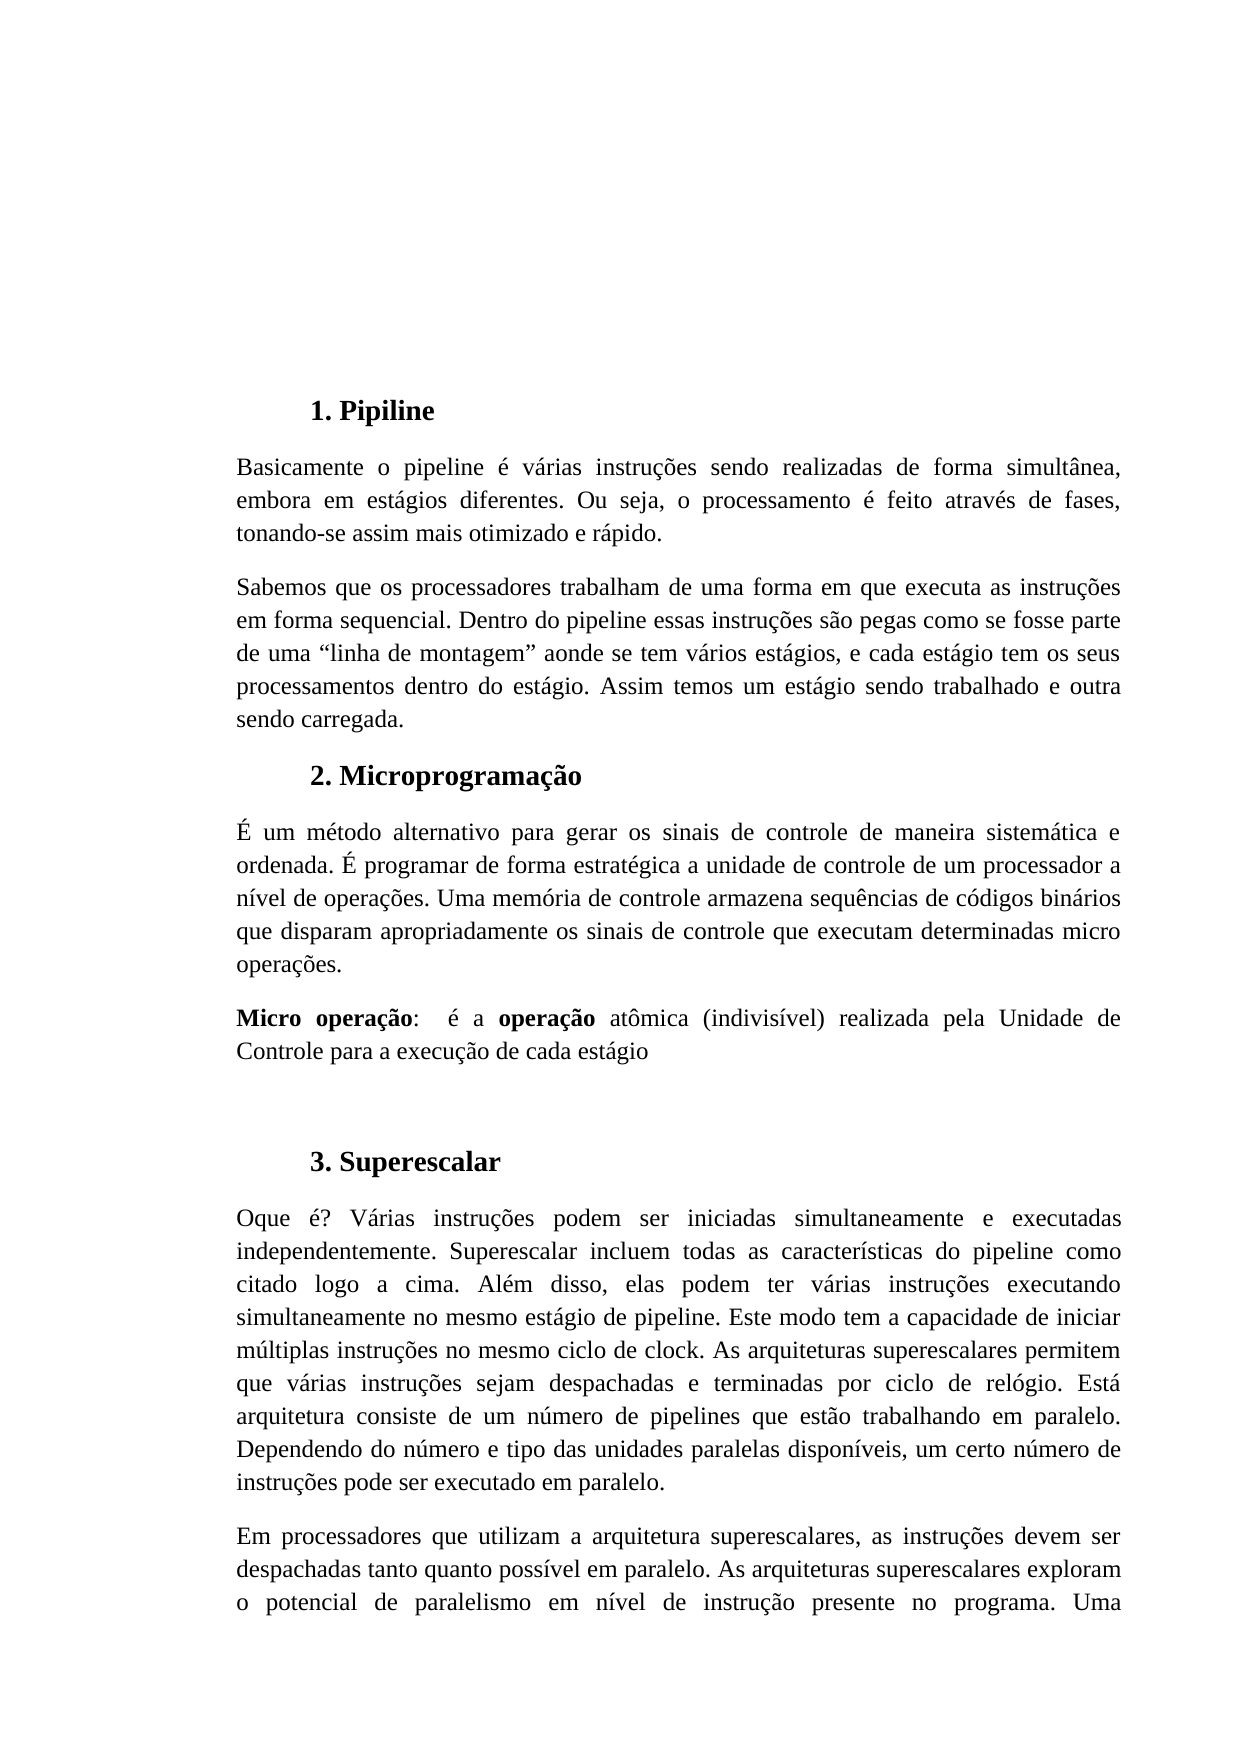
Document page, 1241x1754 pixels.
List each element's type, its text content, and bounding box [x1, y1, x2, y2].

text É um método alternativo para gerar os sinais de controle de maneira sistemática e ordenada. É programar de forma estratégica a unidade de controle de um processador a nível de operações. Uma memória de controle armazena sequências de códigos binários que disparam apropriadamente os sinais de controle que executam determinadas micro operações. [236, 817, 1122, 978]
text Sabemos que os processadores trabalham de uma forma em que executa as instruções em forma sequencial. Dentro do pipeline essas instruções são pegas como se fosse parte de uma “linha de montagem” aonde se tem vários estágios, e cada estágio tem os seus processamentos dentro do estágio. Assim temos um estágio sendo trabalhado e outra sendo carregada. [236, 572, 1122, 733]
text 3. Superescalar [236, 1144, 1122, 1177]
text Oque é? Várias instruções podem ser iniciadas simultaneamente e executadas independentemente. Superescalar incluem todas as características do pipeline como citado logo a cima. Além disso, elas podem ter várias instruções executando simultaneamente no mesmo estágio de pipeline. Este modo tem a capacidade de iniciar múltiplas instruções no mesmo ciclo de clock. As arquiteturas superescalares permitem que várias instruções sejam despachadas e terminadas por ciclo de relógio. Está arquitetura consiste de um número de pipelines que estão trabalhando em paralelo. Dependendo do número e tipo das unidades paralelas disponíveis, um certo número de instruções pode ser executado em paralelo. [236, 1203, 1122, 1496]
text 2. Microprogramação [236, 758, 1122, 791]
text Micro operação: é a operação atômica (indivisível) realizada pela Unidade de Controle para a execução de cada estágio [236, 1003, 1122, 1065]
text Basicamente o pipeline é várias instruções sendo realizadas de forma simultânea, embora em estágios diferentes. Ou seja, o processamento é feito através de fases, tonando-se assim mais otimizado e rápido. [236, 452, 1122, 547]
text Em processadores que utilizam a arquitetura superescalares, as instruções devem ser despachadas tanto quanto possível em paralelo. As arquiteturas superescalares exploram o potencial de paralelismo em nível de instrução presente no programa. Uma [236, 1521, 1122, 1616]
text 1. Pipiline [236, 393, 1122, 426]
